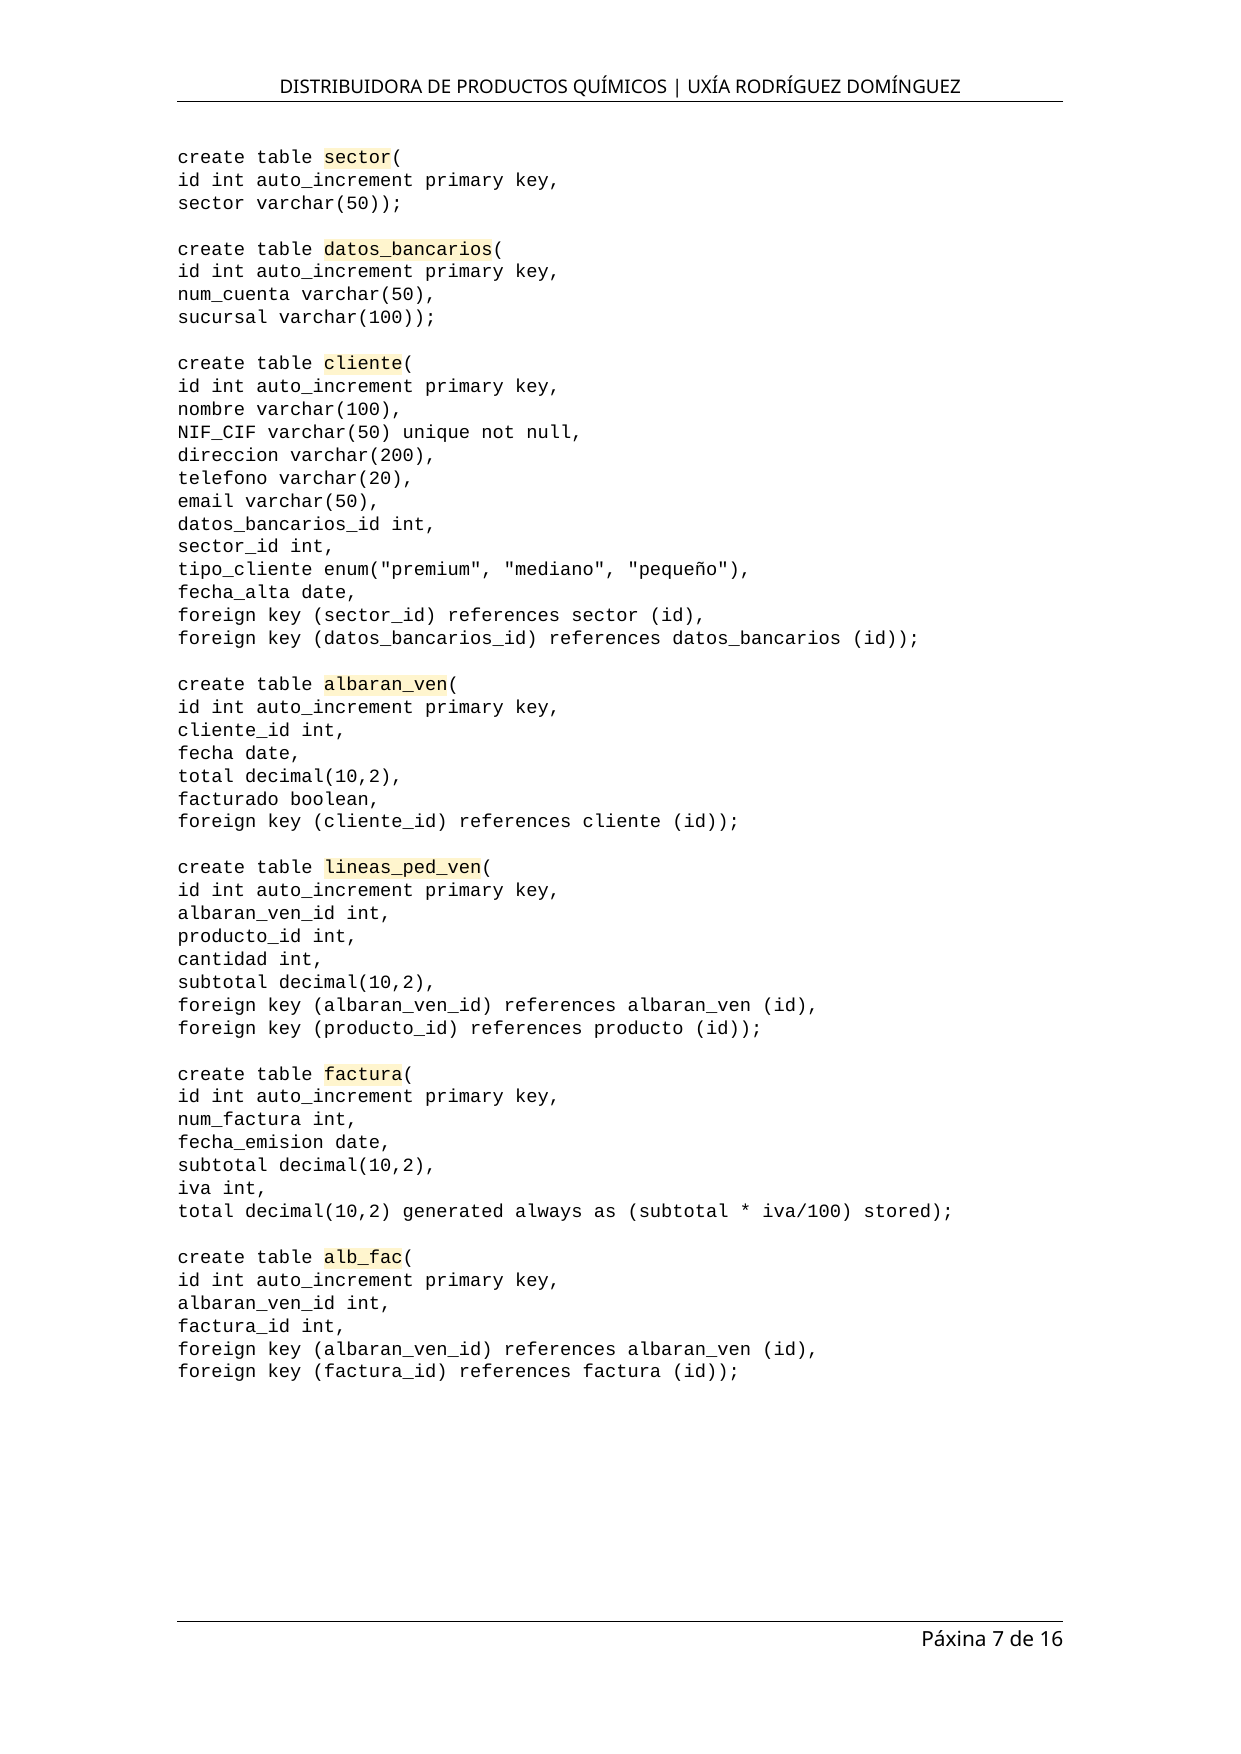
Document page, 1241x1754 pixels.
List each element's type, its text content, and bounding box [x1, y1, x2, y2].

text albaran_ven_id int, factura_id int, foreign key (albaran_ven_id) references albaran_ven (id), foreign key (factura_id) references factura (id)); [177, 1293, 1063, 1383]
text create table sector( id int auto_increment primary key, sector varchar(50)); create table datos_bancarios( id int auto_increment primary key, num_cuenta varchar(50), sucursal varchar(100)); create table cliente( id int auto_increment primary key, nombre varchar(100), NIF_CIF varchar(50) unique not null, direccion varchar(200), telefono varchar(20), email varchar(50), datos_bancarios_id int, sector_id int, tipo_cliente enum("premium", "mediano", "pequeño"), fecha_alta date, foreign key (sector_id) references sector (id), foreign key (datos_bancarios_id) references datos_bancarios (id)); create table albaran_ven( id int auto_increment primary key, cliente_id int, fecha date, total decimal(10,2), facturado boolean, foreign key (cliente_id) references cliente (id)); create table lineas_ped_ven( id int auto_increment primary key, albaran_ven_id int, producto_id int, cantidad int, subtotal decimal(10,2), foreign key (albaran_ven_id) references albaran_ven (id), foreign key (producto_id) references producto (id)); create table factura( id int auto_increment primary key, num_factura int, fecha_emision date, subtotal decimal(10,2), iva int, total decimal(10,2) generated always as (subtotal * iva/100) stored); create table alb_fac( id int auto_increment primary key, [177, 148, 1063, 1292]
